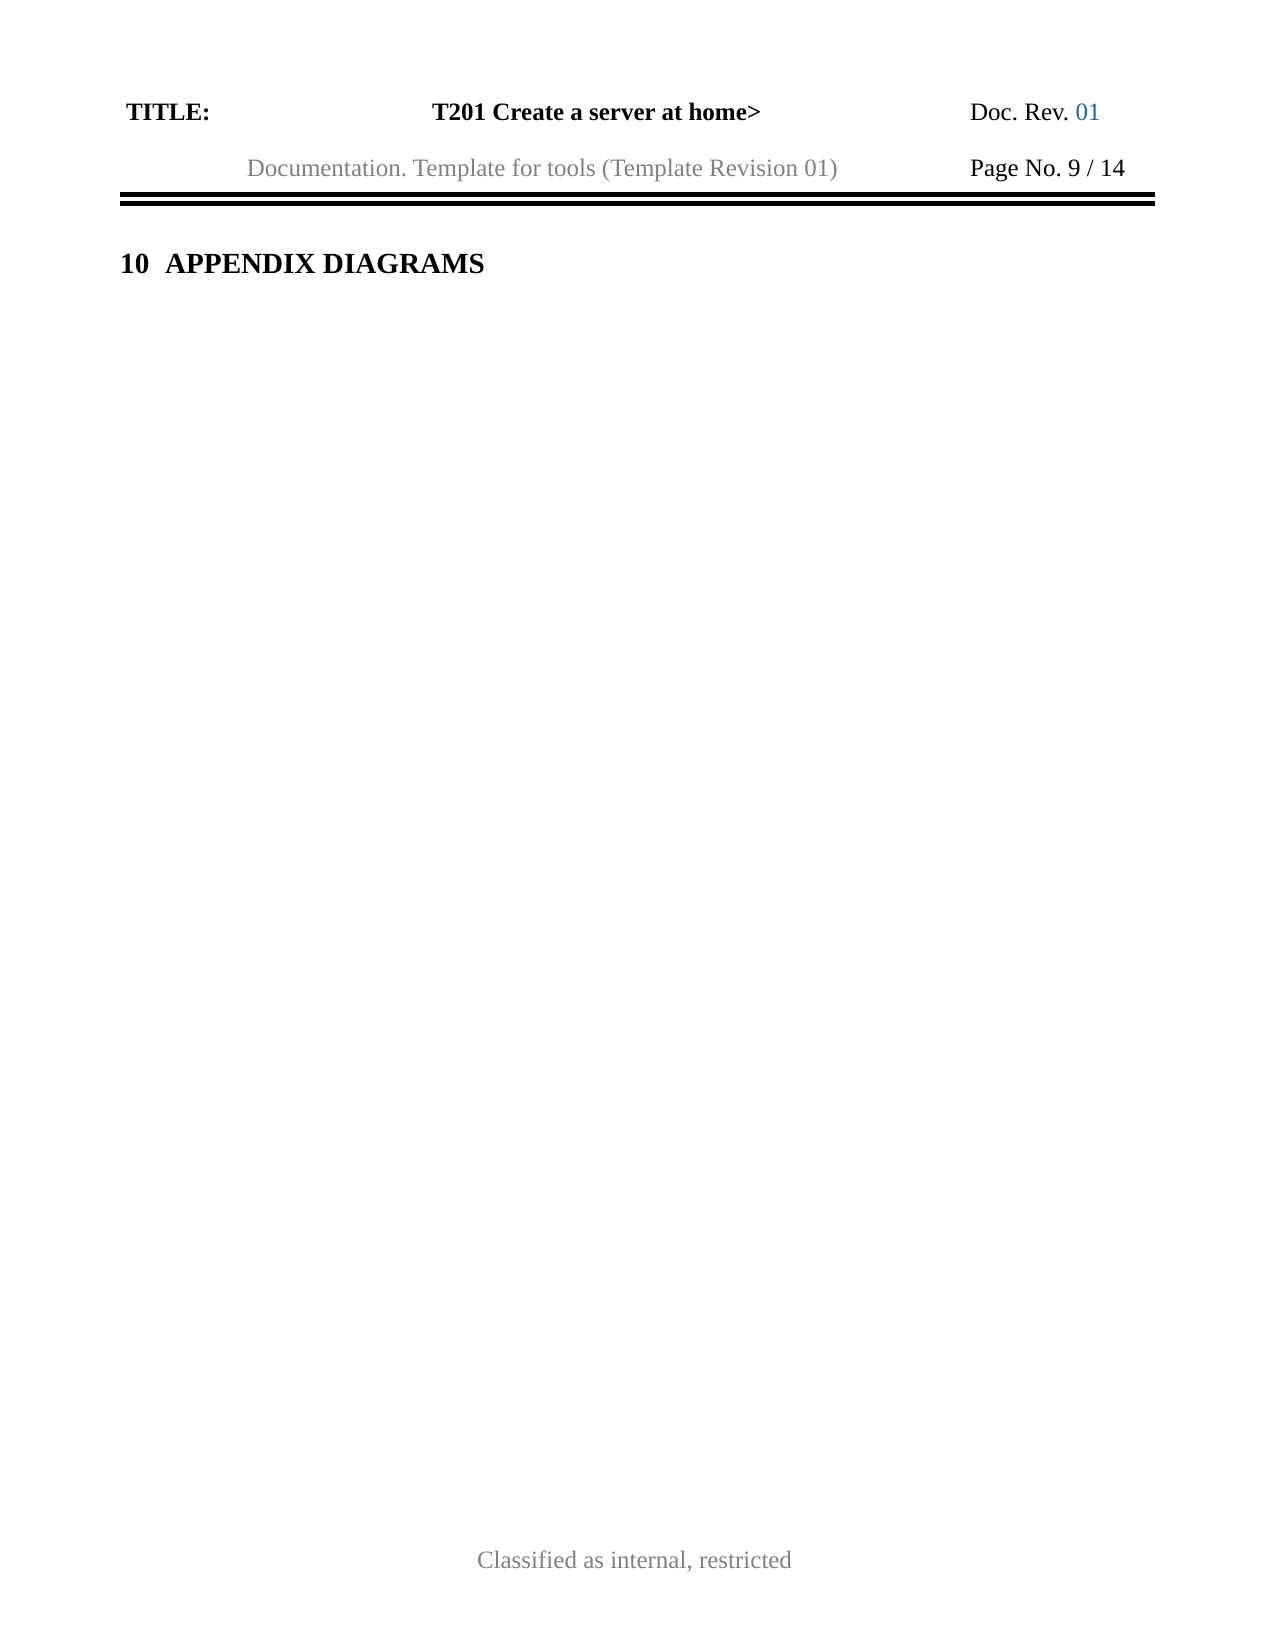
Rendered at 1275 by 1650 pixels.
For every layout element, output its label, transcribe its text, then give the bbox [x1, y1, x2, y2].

subtitle Appendix Diagrams [120, 246, 1155, 280]
